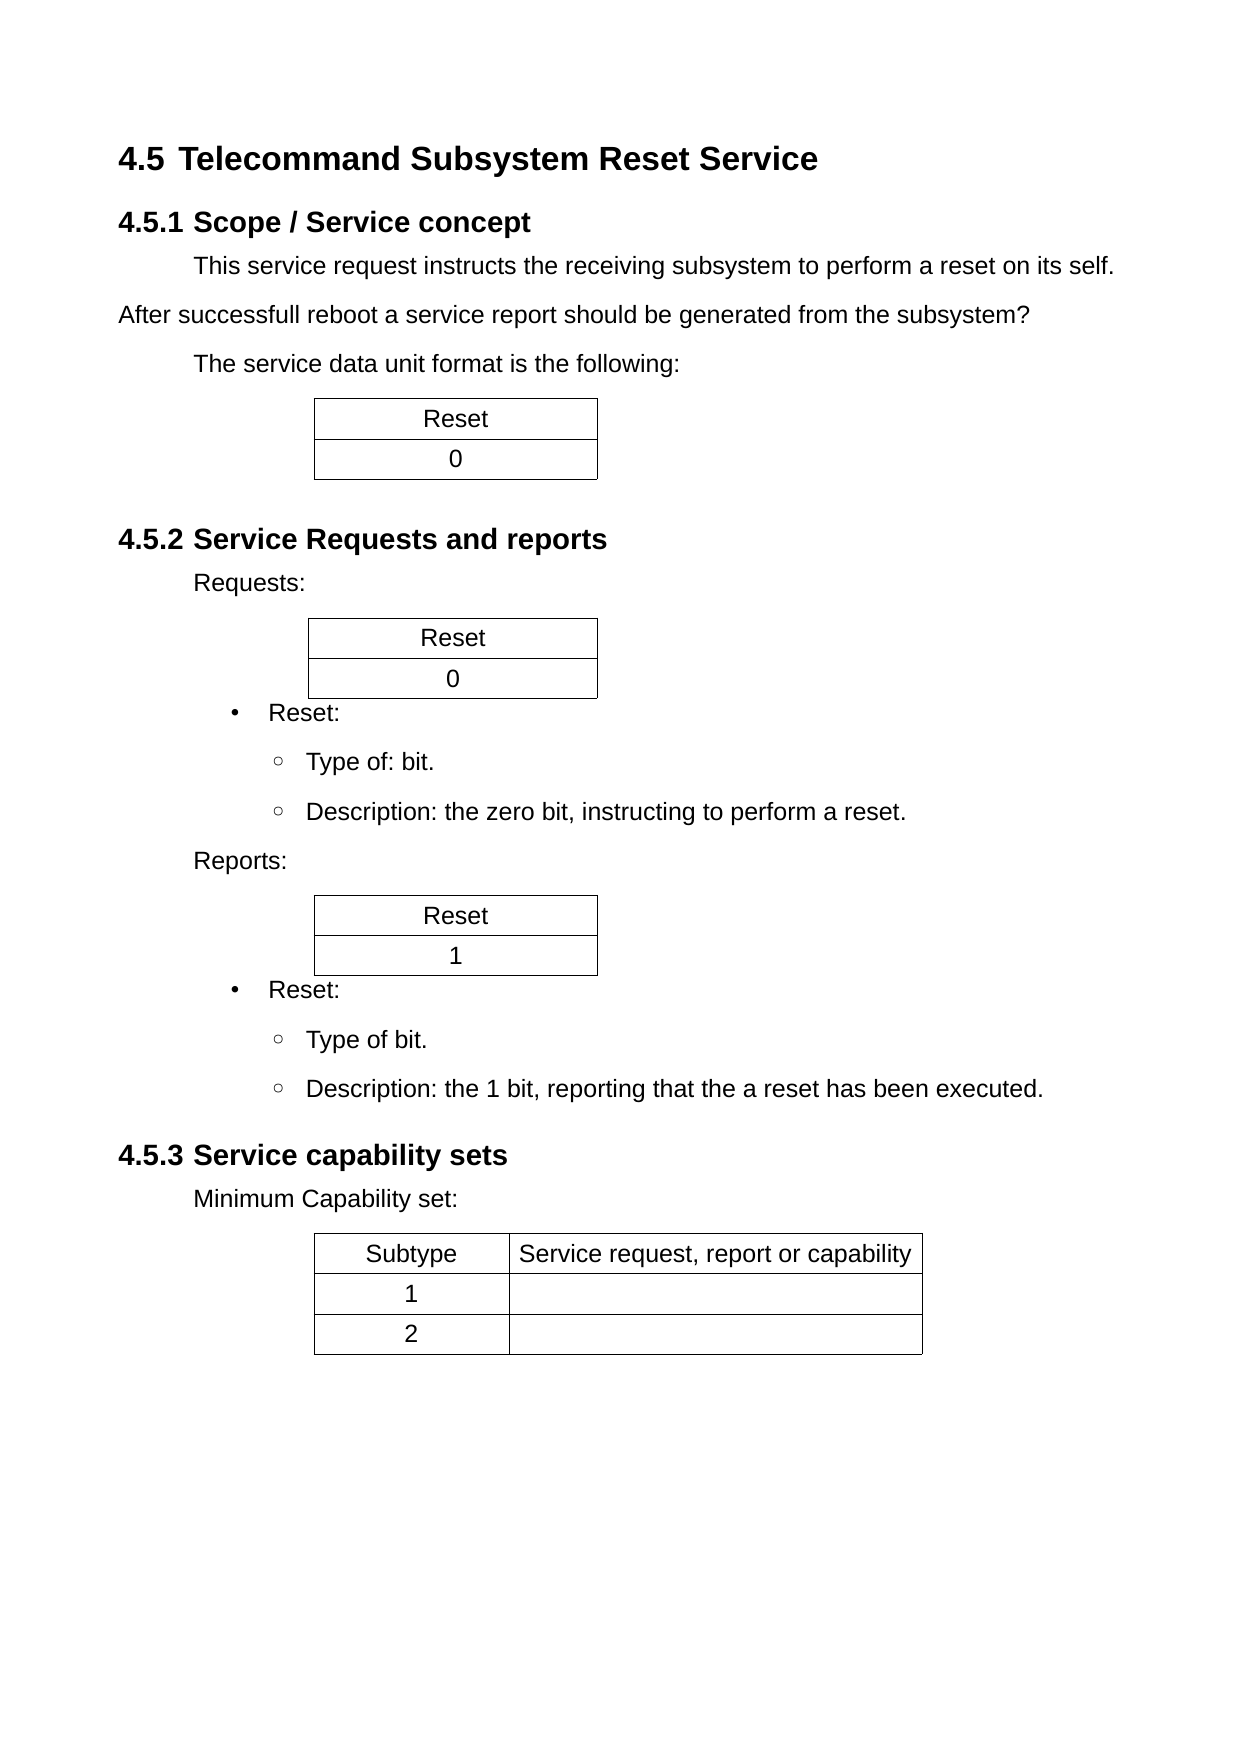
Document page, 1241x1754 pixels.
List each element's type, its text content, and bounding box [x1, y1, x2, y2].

table_cell 1 [315, 1274, 509, 1313]
table_cell [510, 1274, 922, 1313]
table_cell [510, 1315, 922, 1354]
list Description: the 1 bit, reporting that the a reset has been executed. [268, 1074, 1122, 1103]
table_cell 0 [309, 659, 597, 698]
list Description: the zero bit, instructing to perform a reset. [268, 797, 1122, 825]
table_header Subtype [315, 1234, 509, 1273]
subtitle 4.5 Telecommand Subsystem Reset Service [118, 139, 1122, 178]
subtitle 4.5.2 Service Requests and reports [118, 522, 1122, 556]
table_cell 1 [315, 936, 597, 975]
subtitle 4.5.3 Service capability sets [118, 1138, 1122, 1171]
text The service data unit format is the following: [118, 349, 1122, 378]
subtitle 4.5.1 Scope / Service concept [118, 205, 1122, 238]
text This service request instructs the receiving subsystem to perform a reset on its self. [118, 251, 1122, 280]
table_header Reset [315, 399, 597, 438]
text Reports: [118, 846, 1122, 874]
table_header Reset [315, 896, 597, 935]
list Reset: [231, 698, 1122, 727]
list Type of: bit. [268, 747, 1122, 776]
text Minimum Capability set: [118, 1184, 1122, 1213]
table_header Reset [309, 619, 597, 658]
table_cell 2 [315, 1315, 509, 1354]
list Type of bit. [268, 1025, 1122, 1053]
list Reset: [231, 976, 1122, 1004]
text Requests: [118, 568, 1122, 597]
table_header Service request, report or capability [510, 1234, 922, 1273]
text After successfull reboot a service report should be generated from the subsystem? [118, 300, 1122, 329]
table_cell 0 [315, 440, 597, 479]
